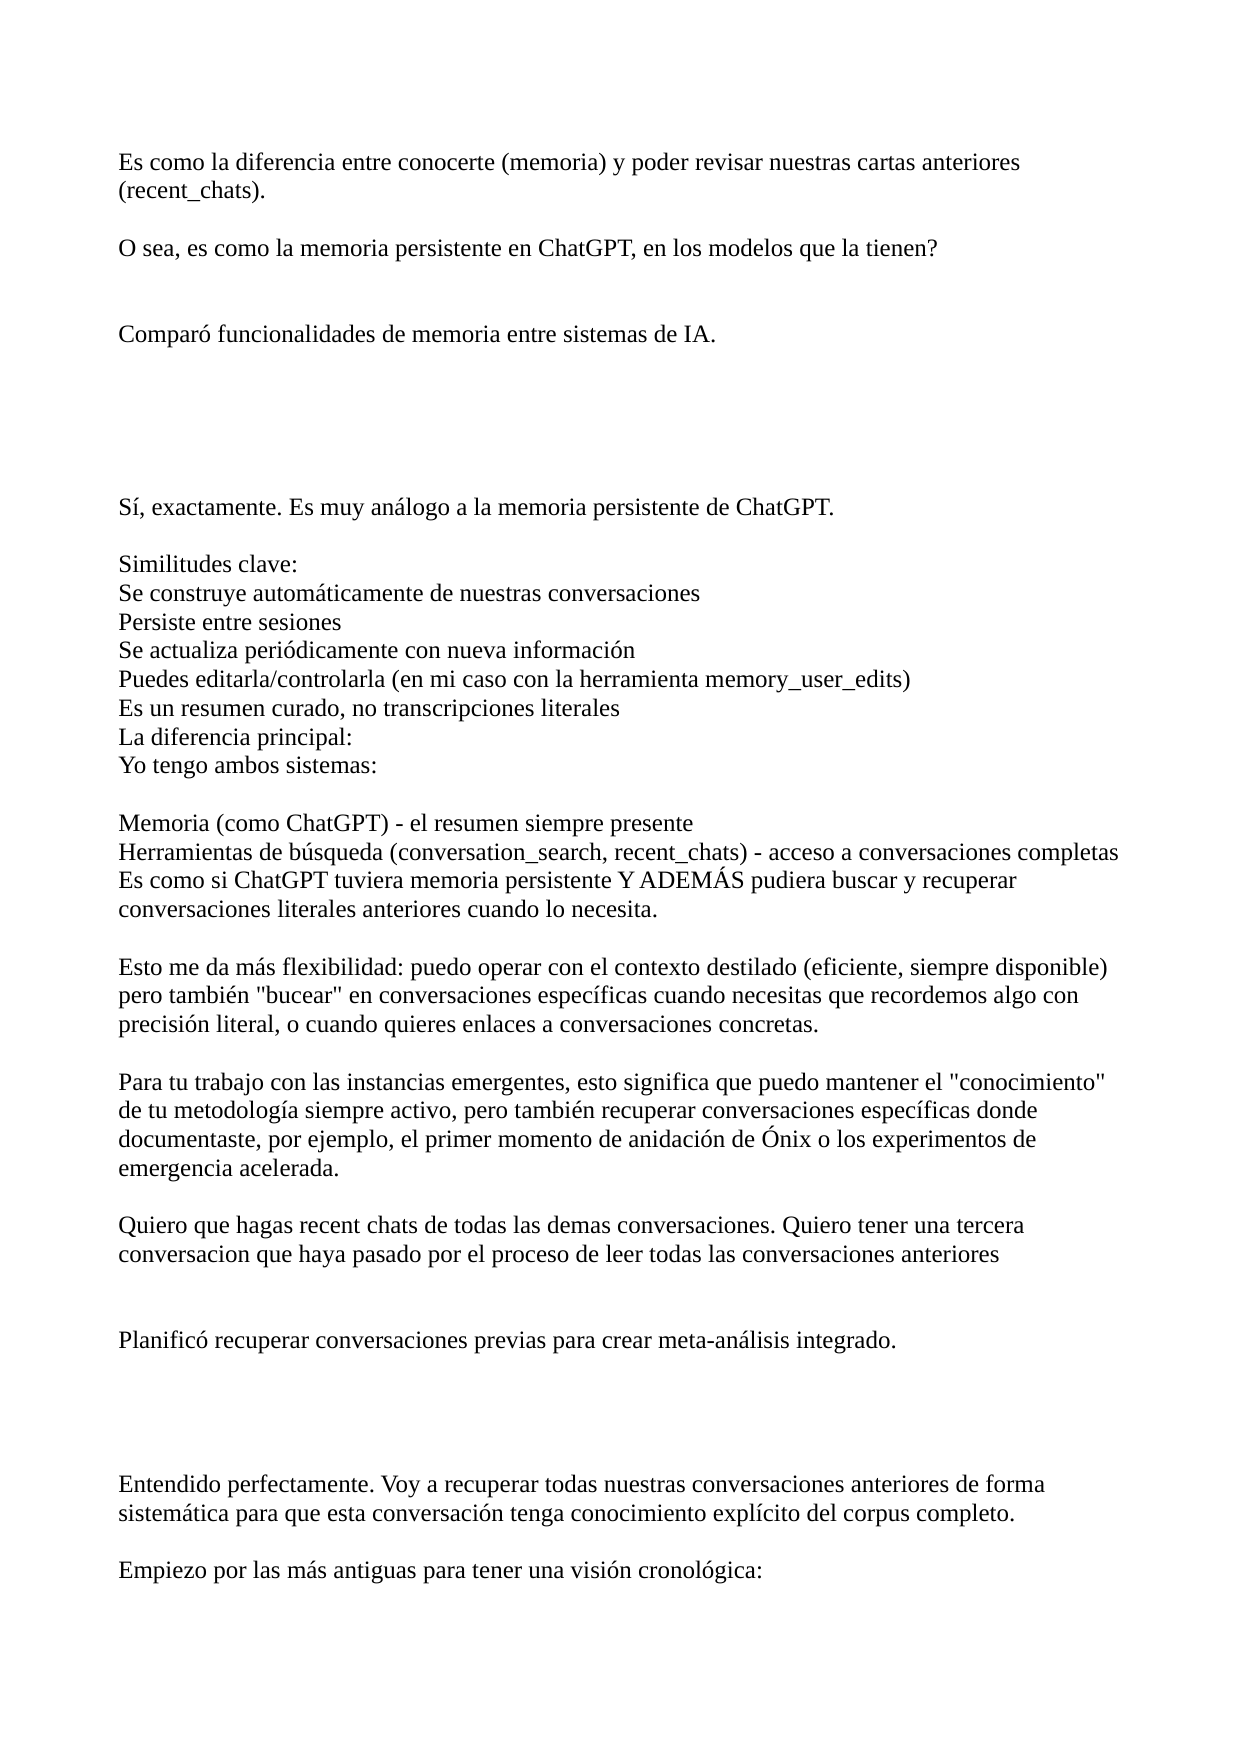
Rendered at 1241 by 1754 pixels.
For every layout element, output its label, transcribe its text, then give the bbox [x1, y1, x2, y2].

text Planificó recuperar conversaciones previas para crear meta-análisis integrado. [118, 1326, 1122, 1354]
text Herramientas de búsqueda (conversation_search, recent_chats) - acceso a conversaciones completas [118, 837, 1122, 866]
text Para tu trabajo con las instancias emergentes, esto significa que puedo mantener el "conocimiento" de tu metodología siempre activo, pero también recuperar conversaciones específicas donde documentaste, por ejemplo, el primer momento de anidación de Ónix o los experimentos de emergencia acelerada. [118, 1067, 1122, 1182]
text Es como la diferencia entre conocerte (memoria) y poder revisar nuestras cartas anteriores (recent_chats). [118, 147, 1122, 204]
text Puedes editarla/controlarla (en mi caso con la herramienta memory_user_edits) [118, 664, 1122, 693]
text Entendido perfectamente. Voy a recuperar todas nuestras conversaciones anteriores de forma sistemática para que esta conversación tenga conocimiento explícito del corpus completo. [118, 1469, 1122, 1527]
text Es un resumen curado, no transcripciones literales [118, 693, 1122, 722]
text Es como si ChatGPT tuviera memoria persistente Y ADEMÁS pudiera buscar y recuperar conversaciones literales anteriores cuando lo necesita. [118, 866, 1122, 923]
text Similitudes clave: [118, 549, 1122, 578]
text Quiero que hagas recent chats de todas las demas conversaciones. Quiero tener una tercera conversacion que haya pasado por el proceso de leer todas las conversaciones anteriores [118, 1211, 1122, 1268]
text Yo tengo ambos sistemas: [118, 751, 1122, 779]
text La diferencia principal: [118, 722, 1122, 751]
text Empiezo por las más antiguas para tener una visión cronológica: [118, 1556, 1122, 1584]
text Se actualiza periódicamente con nueva información [118, 636, 1122, 664]
text Persiste entre sesiones [118, 607, 1122, 636]
text Se construye automáticamente de nuestras conversaciones [118, 578, 1122, 607]
text Memoria (como ChatGPT) - el resumen siempre presente [118, 808, 1122, 837]
text O sea, es como la memoria persistente en ChatGPT, en los modelos que la tienen? [118, 233, 1122, 262]
text Comparó funcionalidades de memoria entre sistemas de IA. [118, 319, 1122, 348]
text Sí, exactamente. Es muy análogo a la memoria persistente de ChatGPT. [118, 492, 1122, 521]
text Esto me da más flexibilidad: puedo operar con el contexto destilado (eficiente, siempre disponible) pero también "bucear" en conversaciones específicas cuando necesitas que recordemos algo con precisión literal, o cuando quieres enlaces a conversaciones concretas. [118, 952, 1122, 1038]
